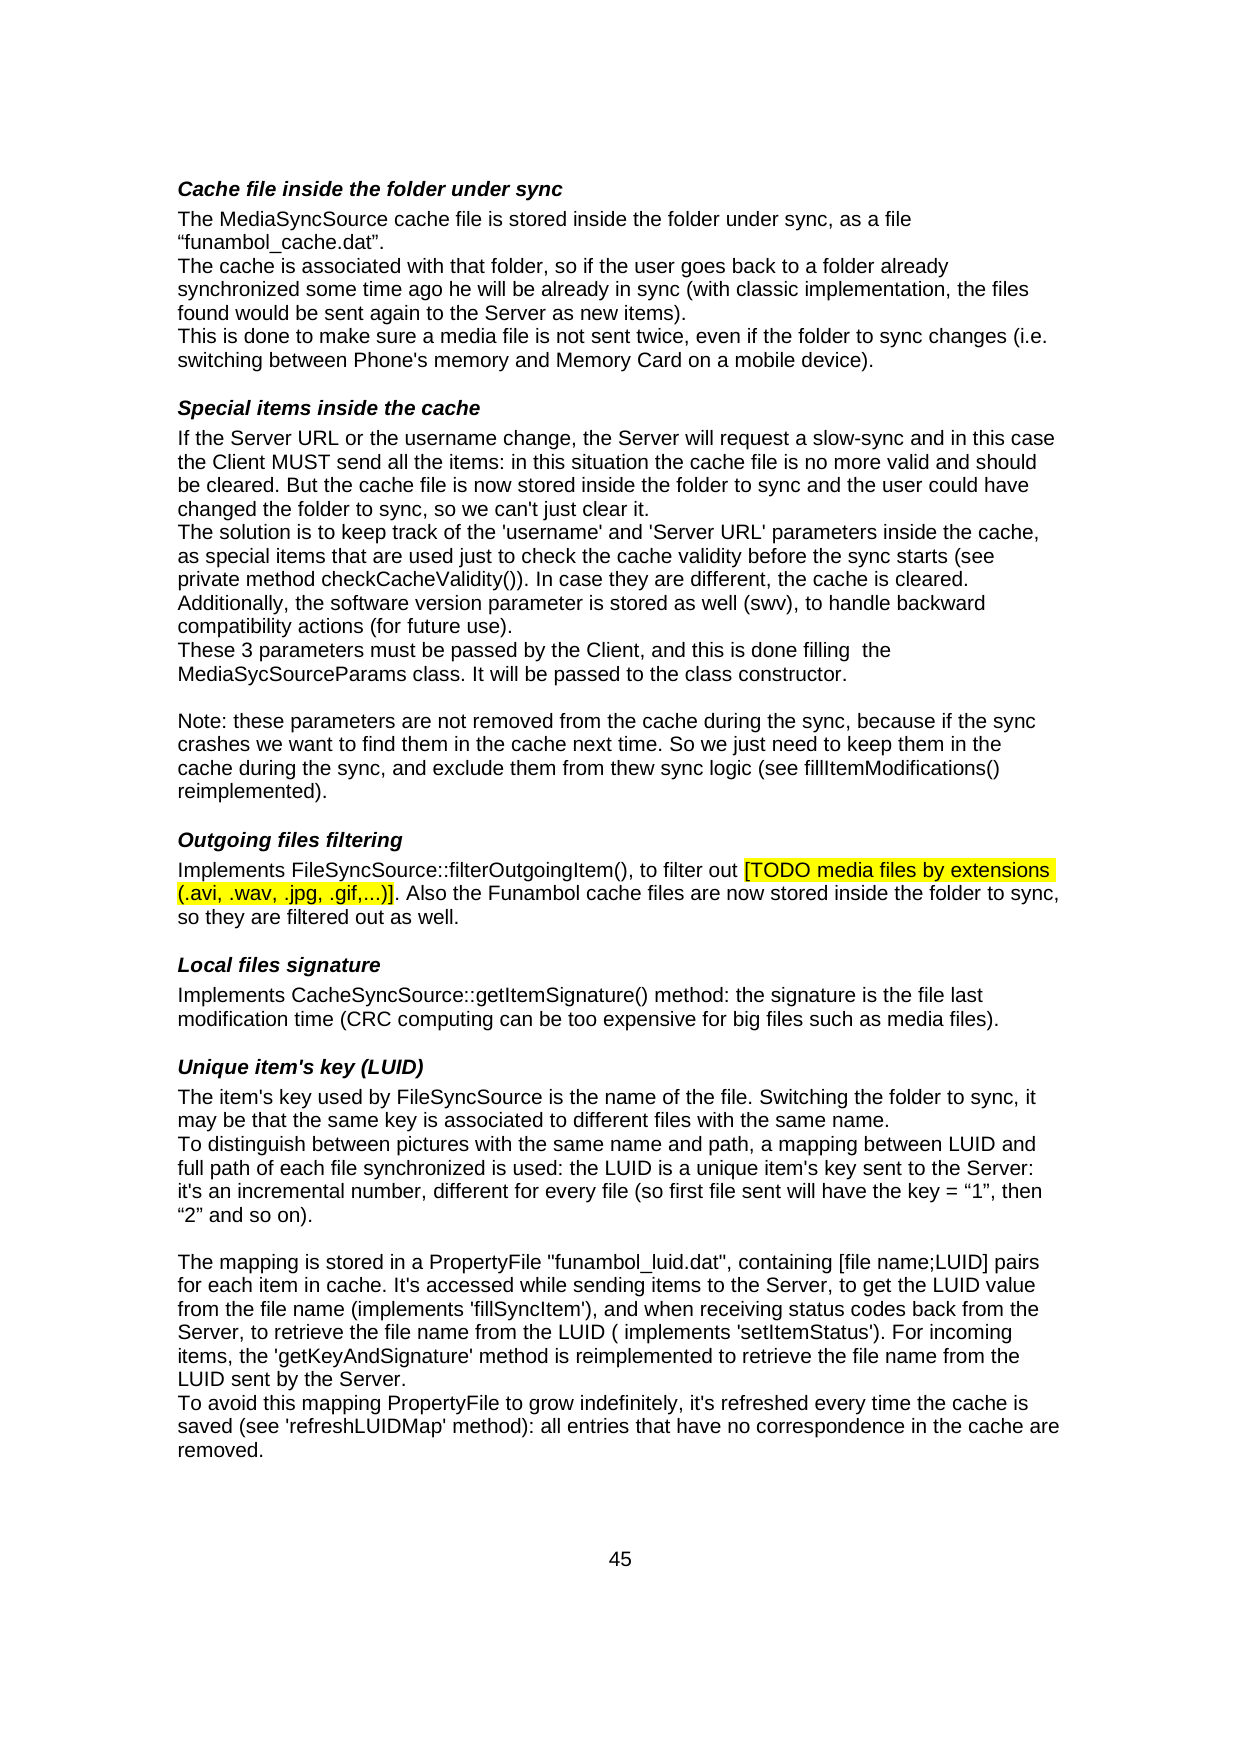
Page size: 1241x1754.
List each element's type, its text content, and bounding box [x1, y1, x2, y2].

text The MediaSyncSource cache file is stored inside the folder under sync, as a file “funambol_cache.dat”. [177, 207, 1063, 254]
text This is done to make sure a media file is not sent twice, even if the folder to sync changes (i.e. switching between Phone's memory and Memory Card on a mobile device). [177, 325, 1063, 372]
subtitle Unique item's key (LUID) [177, 1056, 1063, 1079]
text Implements FileSyncSource::filterOutgoingItem(), to filter out [TODO media files by extensions (.avi, .wav, .jpg, .gif,...)]. Also the Funambol cache files are now stored inside the folder to sync, so they are filtered out as well. [177, 858, 1063, 929]
text To distinguish between pictures with the same name and path, a mapping between LUID and full path of each file synchronized is used: the LUID is a unique item's key sent to the Server: it's an incremental number, different for every file (so first file sent will have the key = “1”, then “2” and so on). [177, 1132, 1063, 1227]
text The mapping is stored in a PropertyFile "funambol_luid.dat", containing [file name;LUID] pairs for each item in cache. It's accessed while sending items to the Server, to get the LUID value from the file name (implements 'fillSyncItem'), and when receiving status codes back from the Server, to retrieve the file name from the LUID ( implements 'setItemStatus'). For incoming items, the 'getKeyAndSignature' method is reimplemented to retrieve the file name from the LUID sent by the Server. [177, 1250, 1063, 1391]
text The solution is to keep track of the 'username' and 'Server URL' parameters inside the cache, as special items that are used just to check the cache validity before the sync starts (see private method checkCacheValidity()). In case they are different, the cache is cleared. [177, 521, 1063, 591]
text The cache is associated with that folder, so if the user goes back to a folder already synchronized some time ago he will be already in sync (with classic implementation, the files found would be sent again to the Server as new items). [177, 254, 1063, 325]
text To avoid this mapping PropertyFile to grow indefinitely, it's refreshed every time the cache is saved (see 'refreshLUIDMap' method): all entries that have no correspondence in the cache are removed. [177, 1391, 1063, 1462]
text Note: these parameters are not removed from the cache during the sync, because if the sync crashes we want to find them in the cache next time. So we just need to keep them in the cache during the sync, and exclude them from thew sync logic (see fillItemModifications() reimplemented). [177, 709, 1063, 803]
subtitle Local files signature [177, 954, 1063, 977]
subtitle Cache file inside the folder under sync [177, 177, 1063, 201]
text These 3 parameters must be passed by the Client, and this is done filling the MediaSycSourceParams class. It will be passed to the class constructor. [177, 638, 1063, 686]
text Additionally, the software version parameter is stored as well (swv), to handle backward compatibility actions (for future use). [177, 591, 1063, 638]
text Implements CacheSyncSource::getItemSignature() method: the signature is the file last modification time (CRC computing can be too expensive for big files such as media files). [177, 983, 1063, 1031]
text The item's key used by FileSyncSource is the name of the file. Switching the folder to sync, it may be that the same key is associated to different files with the same name. [177, 1085, 1063, 1132]
text If the Server URL or the username change, the Server will request a slow-sync and in this case the Client MUST send all the items: in this situation the cache file is no more valid and should be cleared. But the cache file is now stored inside the folder to sync and the user could have changed the folder to sync, so we can't just clear it. [177, 427, 1063, 521]
subtitle Special items inside the cache [177, 397, 1063, 420]
subtitle Outgoing files filtering [177, 828, 1063, 852]
